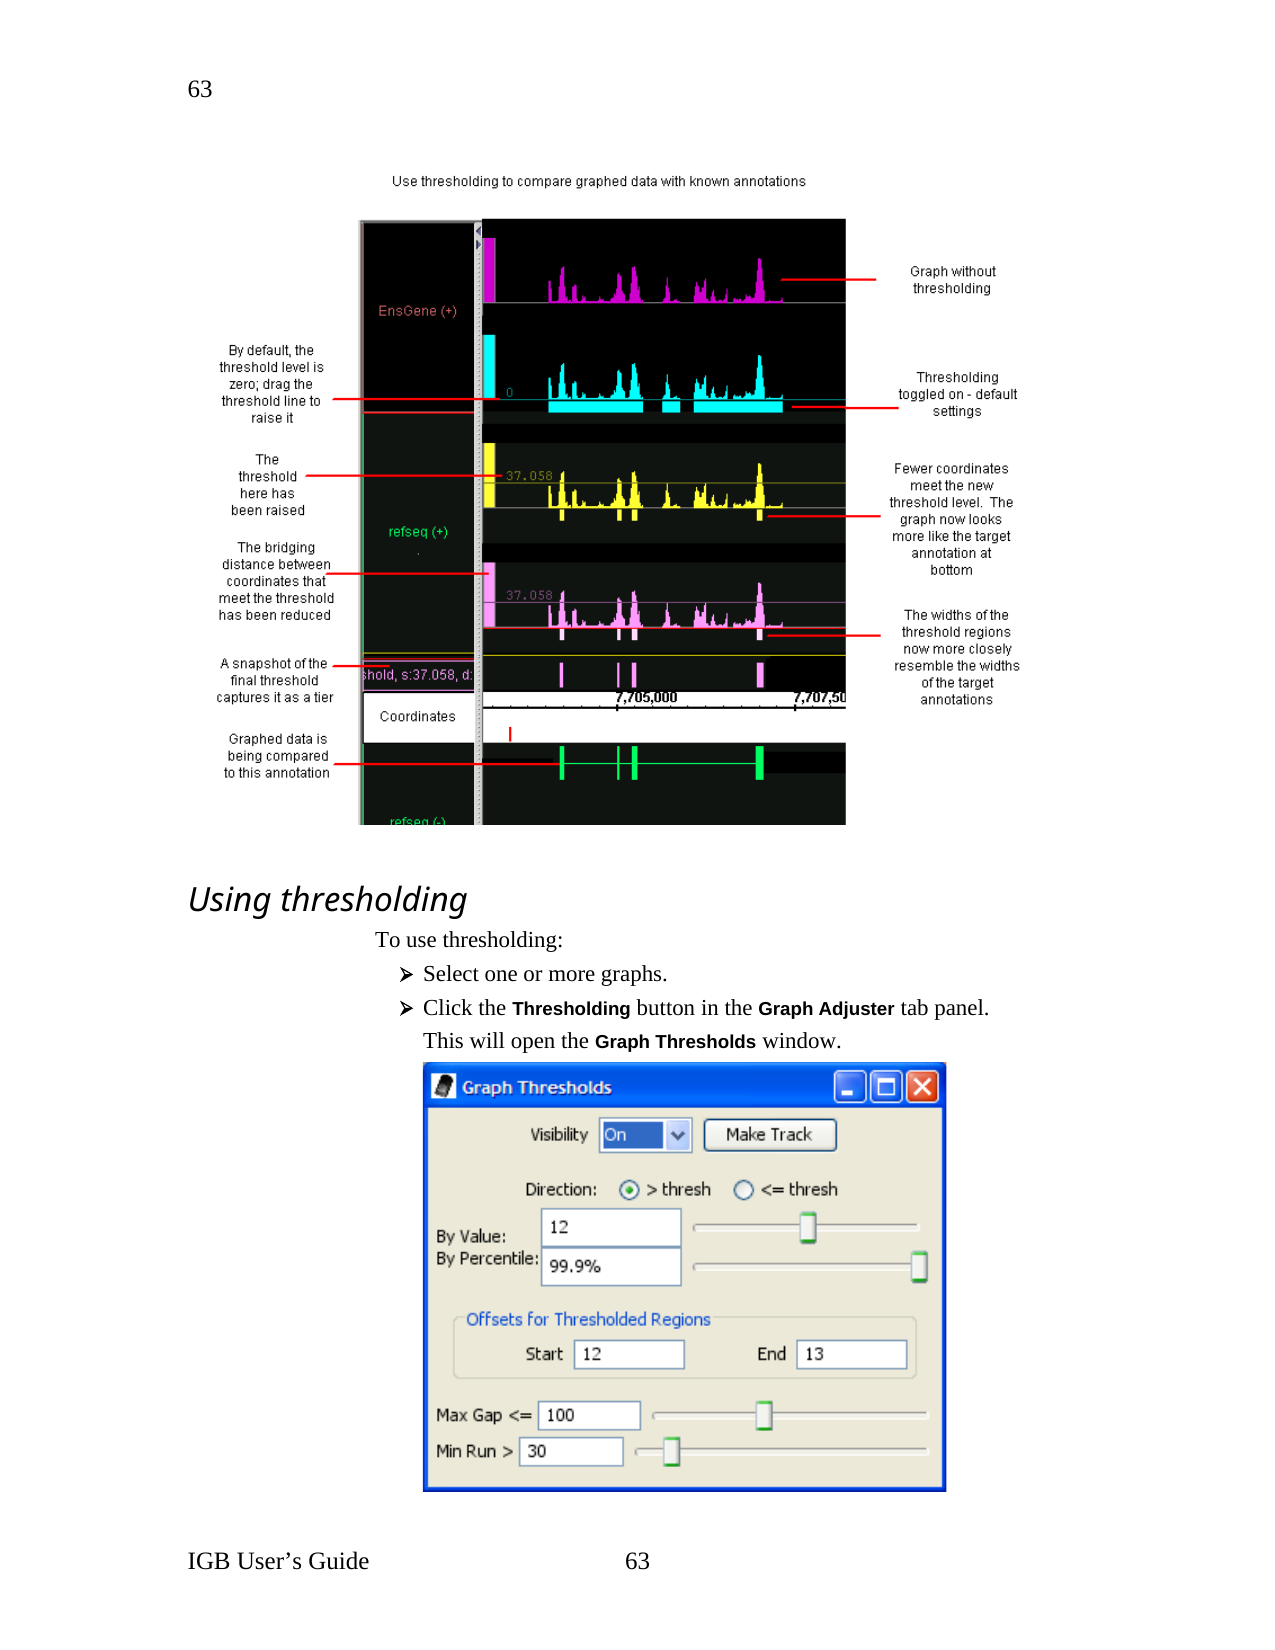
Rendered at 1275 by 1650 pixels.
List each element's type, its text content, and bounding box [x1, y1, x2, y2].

picture [187, 150, 1088, 825]
text To use thresholding: [375, 927, 1087, 952]
picture [422, 1062, 947, 1492]
subtitle Using thresholding [187, 875, 1087, 921]
list Click the Thresholding button in the Graph Adjuster tab panel. [399, 994, 1087, 1020]
list Select one or more graphs. [399, 961, 1087, 986]
list This will open the Graph Thresholds window. [399, 1028, 1087, 1054]
